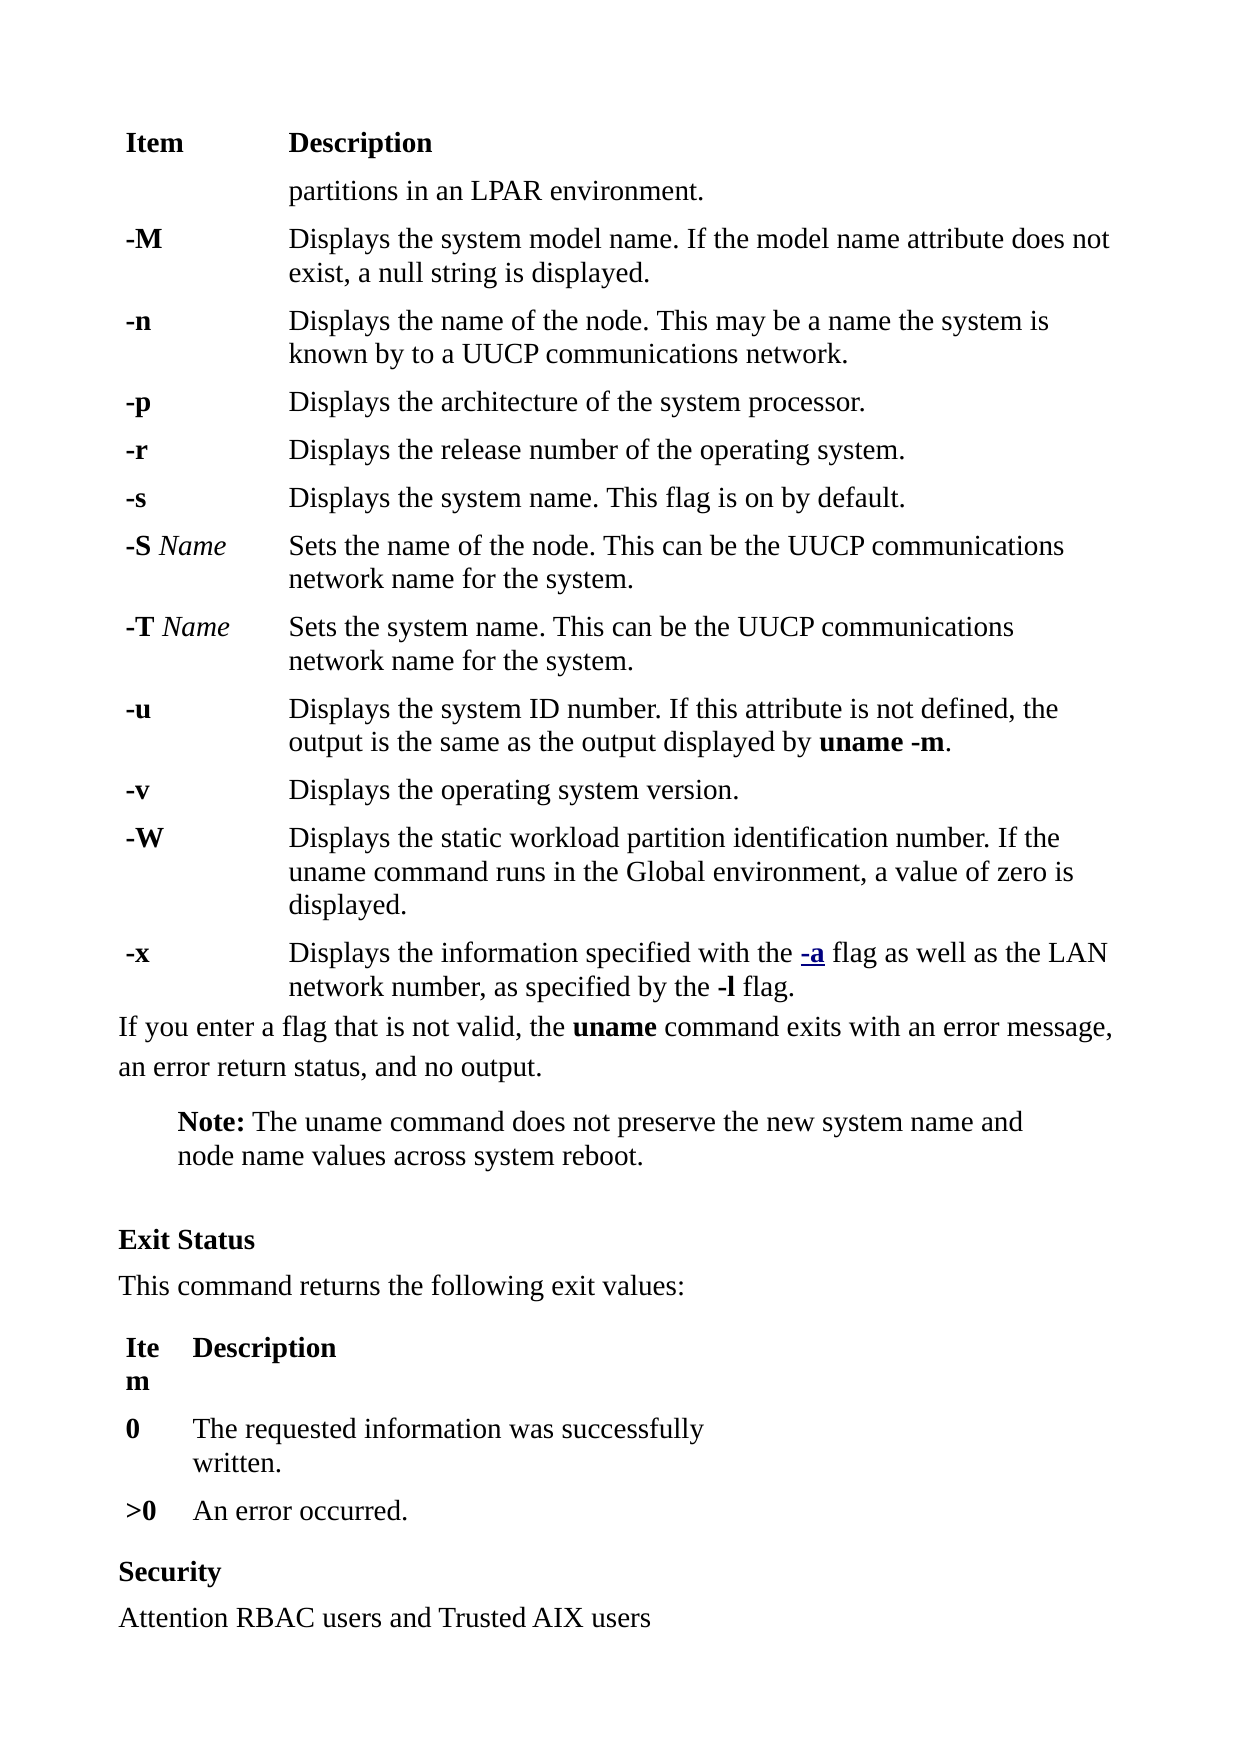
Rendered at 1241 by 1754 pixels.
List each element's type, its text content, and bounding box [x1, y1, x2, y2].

table_cell -n [118, 295, 281, 377]
table_cell Sets the name of the node. This can be the UUCP communications network name for the system. [281, 521, 1122, 602]
table_cell Displays the name of the node. This may be a name the system is known by to a UUCP communications network. [281, 295, 1122, 377]
table_cell -M [118, 214, 281, 295]
table_header Item [118, 1323, 185, 1404]
table_cell -W [118, 813, 281, 928]
table_cell -s [118, 473, 281, 521]
text This command returns the following exit values: [118, 1268, 1122, 1301]
table_cell Displays the architecture of the system processor. [281, 377, 1122, 425]
table_cell Displays the operating system version. [281, 765, 1122, 813]
table_cell 0 [118, 1404, 185, 1486]
table_cell Displays the information specified with the -a flag as well as the LAN network number, as specified by the -l flag. [281, 928, 1122, 1009]
table_cell -S Name [118, 521, 281, 602]
table_cell -T Name [118, 602, 281, 683]
table_cell -p [118, 377, 281, 425]
text Attention RBAC users and Trusted AIX users [118, 1600, 1122, 1634]
table_cell >0 [118, 1486, 185, 1533]
table_header Item [118, 118, 281, 166]
table_cell Displays the release number of the operating system. [281, 425, 1122, 473]
table_cell The requested information was successfully written. [185, 1404, 788, 1486]
table_cell Sets the system name. This can be the UUCP communications network name for the system. [281, 602, 1122, 683]
table_cell An error occurred. [185, 1486, 788, 1533]
subtitle Security [118, 1554, 1122, 1588]
table_cell Displays the system name. This flag is on by default. [281, 473, 1122, 521]
table_cell partitions in an LPAR environment. [281, 166, 1122, 214]
table_cell -u [118, 684, 281, 765]
table_cell Displays the static workload partition identification number. If the uname command runs in the Global environment, a value of zero is displayed. [281, 813, 1122, 928]
table_cell -x [118, 928, 281, 1009]
table_cell Displays the system model name. If the model name attribute does not exist, a null string is displayed. [281, 214, 1122, 295]
text Note: The uname command does not preserve the new system name and node name values across system reboot. [177, 1104, 1063, 1171]
table_cell Displays the system ID number. If this attribute is not defined, the output is the same as the output displayed by uname -m. [281, 684, 1122, 765]
subtitle Exit Status [118, 1222, 1122, 1255]
table_cell -v [118, 765, 281, 813]
text If you enter a flag that is not valid, the uname command exits with an error message, an error return status, and no output. [118, 1009, 1122, 1083]
table_header Description [281, 118, 1122, 166]
table_cell -r [118, 425, 281, 473]
table_header Description [185, 1323, 788, 1404]
table_cell [118, 166, 281, 214]
